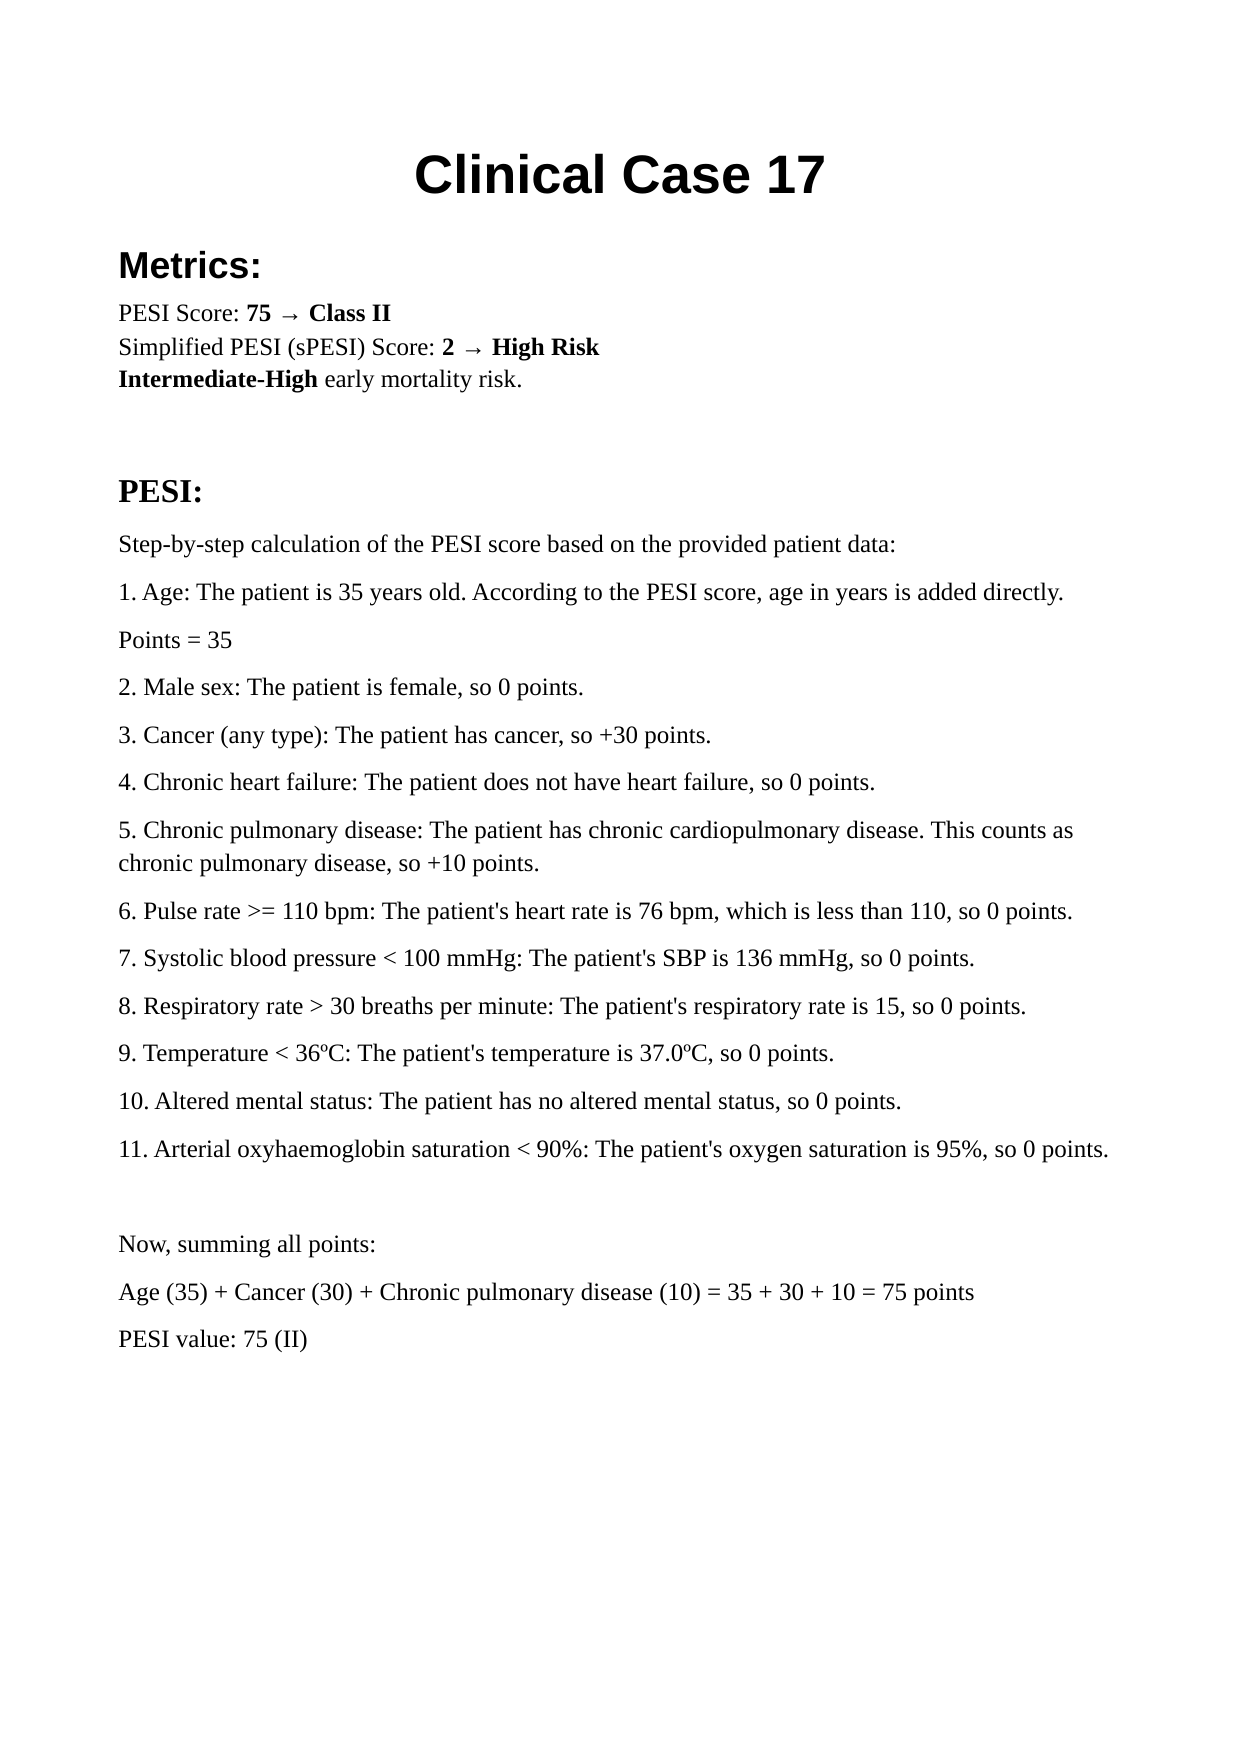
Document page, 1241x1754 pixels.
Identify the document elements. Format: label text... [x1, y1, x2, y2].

text 6. Pulse rate >= 110 bpm: The patient's heart rate is 76 bpm, which is less than 110, so 0 points. [118, 896, 1122, 924]
text 9. Temperature < 36ºC: The patient's temperature is 37.0ºC, so 0 points. [118, 1038, 1122, 1067]
text 2. Male sex: The patient is female, so 0 points. [118, 672, 1122, 701]
text 5. Chronic pulmonary disease: The patient has chronic cardiopulmonary disease. This counts as chronic pulmonary disease, so +10 points. [118, 815, 1122, 877]
text PESI Score: 75 → Class II Simplified PESI (sPESI) Score: 2 → High Risk Intermediate-High early mortality risk. [118, 298, 1122, 393]
text 4. Chronic heart failure: The patient does not have heart failure, so 0 points. [118, 767, 1122, 796]
text Points = 35 [118, 625, 1122, 653]
text PESI value: 75 (II) [118, 1324, 1122, 1353]
text 11. Arterial oxyhaemoglobin saturation < 90%: The patient's oxygen saturation is 95%, so 0 points. [118, 1134, 1122, 1162]
title Clinical Case 17 [118, 143, 1122, 205]
text 1. Age: The patient is 35 years old. According to the PESI score, age in years is added directly. [118, 577, 1122, 606]
text 8. Respiratory rate > 30 breaths per minute: The patient's respiratory rate is 15, so 0 points. [118, 991, 1122, 1020]
subtitle Metrics: [118, 243, 1122, 286]
text 3. Cancer (any type): The patient has cancer, so +30 points. [118, 720, 1122, 749]
text Age (35) + Cancer (30) + Chronic pulmonary disease (10) = 35 + 30 + 10 = 75 points [118, 1277, 1122, 1305]
text Step-by-step calculation of the PESI score based on the provided patient data: [118, 529, 1122, 558]
text Now, summing all points: [118, 1229, 1122, 1258]
text 7. Systolic blood pressure < 100 mmHg: The patient's SBP is 136 mmHg, so 0 points. [118, 943, 1122, 972]
text PESI: [118, 471, 1122, 509]
text 10. Altered mental status: The patient has no altered mental status, so 0 points. [118, 1086, 1122, 1115]
